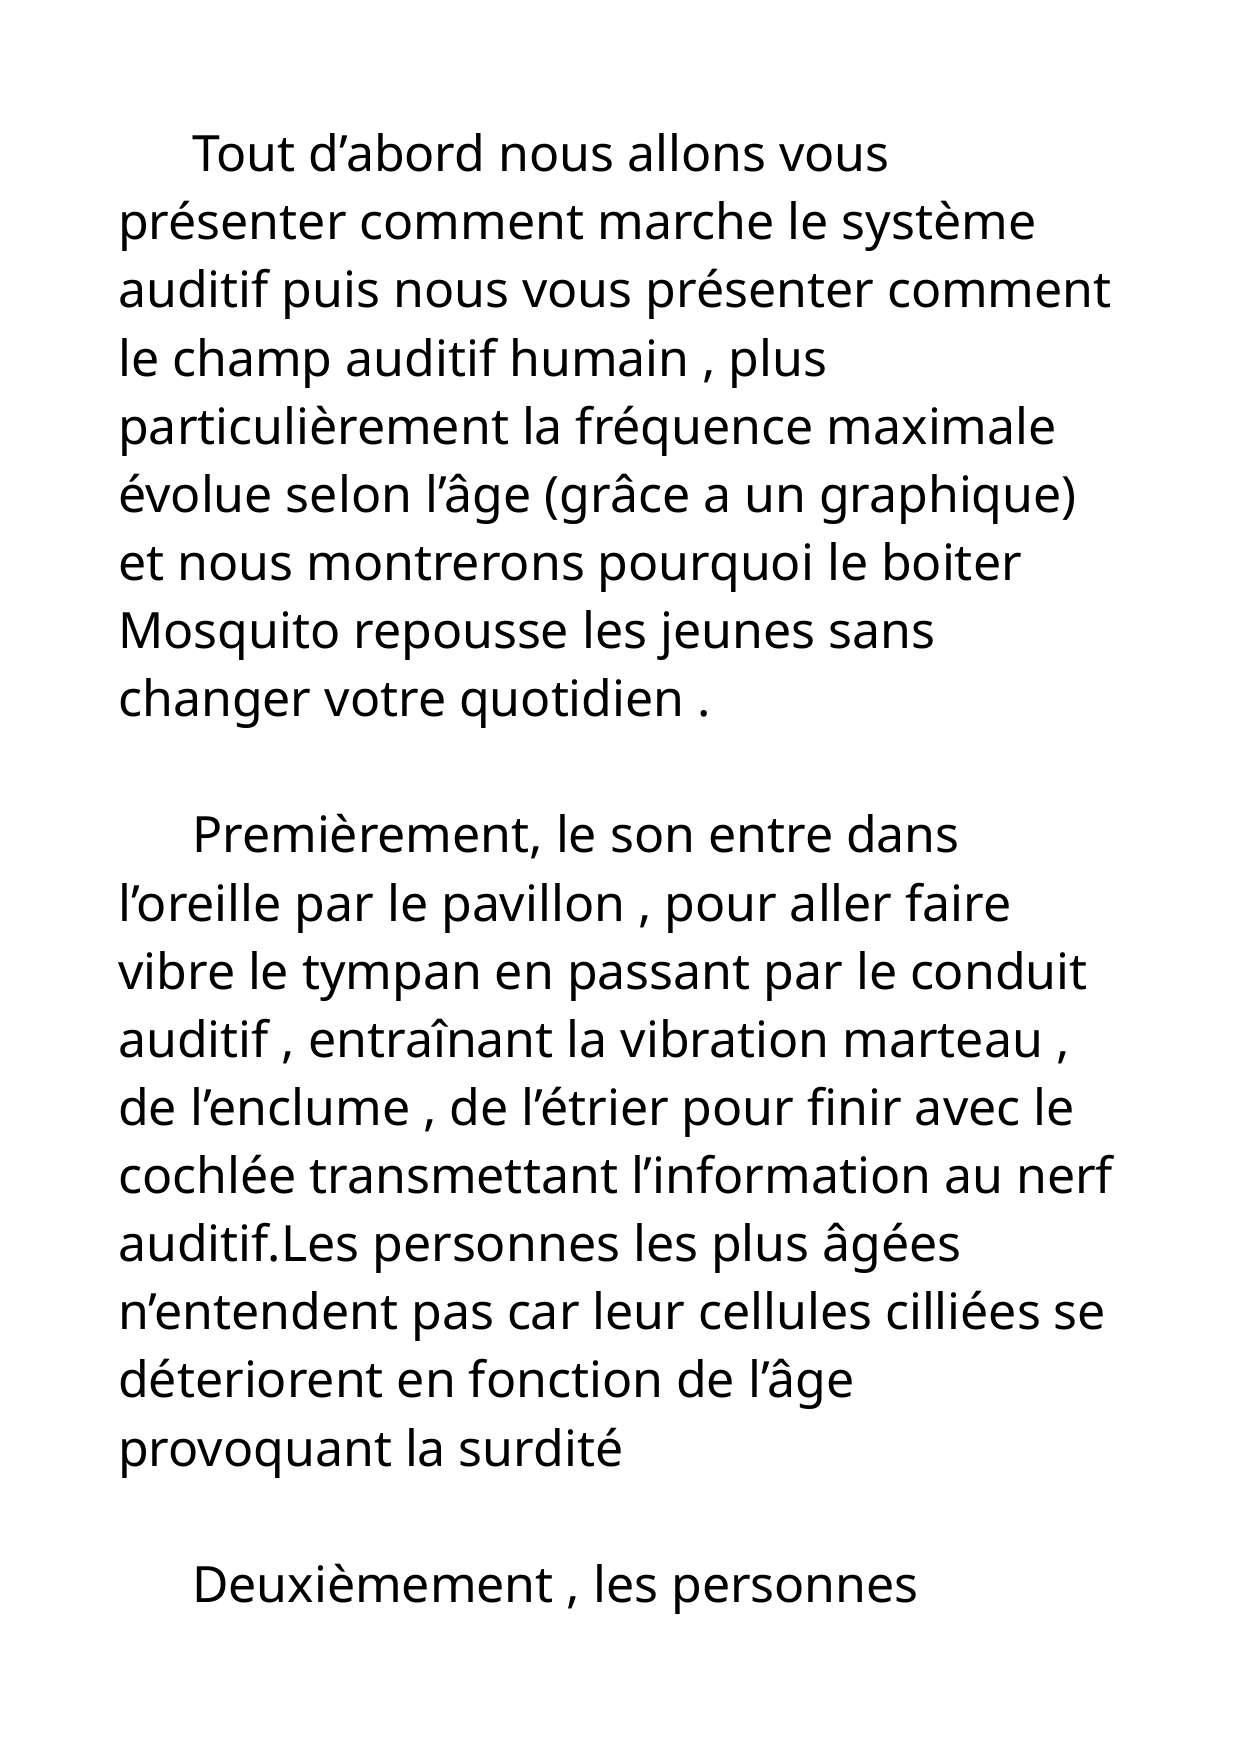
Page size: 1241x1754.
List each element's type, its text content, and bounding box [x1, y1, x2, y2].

text Deuxièmement , les personnes [118, 1481, 1122, 1617]
text Premièrement, le son entre dans l’oreille par le pavillon , pour aller faire vibre le tympan en passant par le conduit auditif , entraînant la vibration marteau , de l’enclume , de l’étrier pour finir avec le cochlée transmettant l’information au nerf auditif.Les personnes les plus âgées n’entendent pas car leur cellules cilliées se déteriorent en fonction de l’âge provoquant la surdité [118, 799, 1122, 1481]
text Tout d’abord nous allons vous présenter comment marche le système auditif puis nous vous présenter comment le champ auditif humain , plus particulièrement la fréquence maximale évolue selon l’âge (grâce a un graphique) et nous montrerons pourquoi le boiter Mosquito repousse les jeunes sans changer votre quotidien . [118, 118, 1122, 731]
